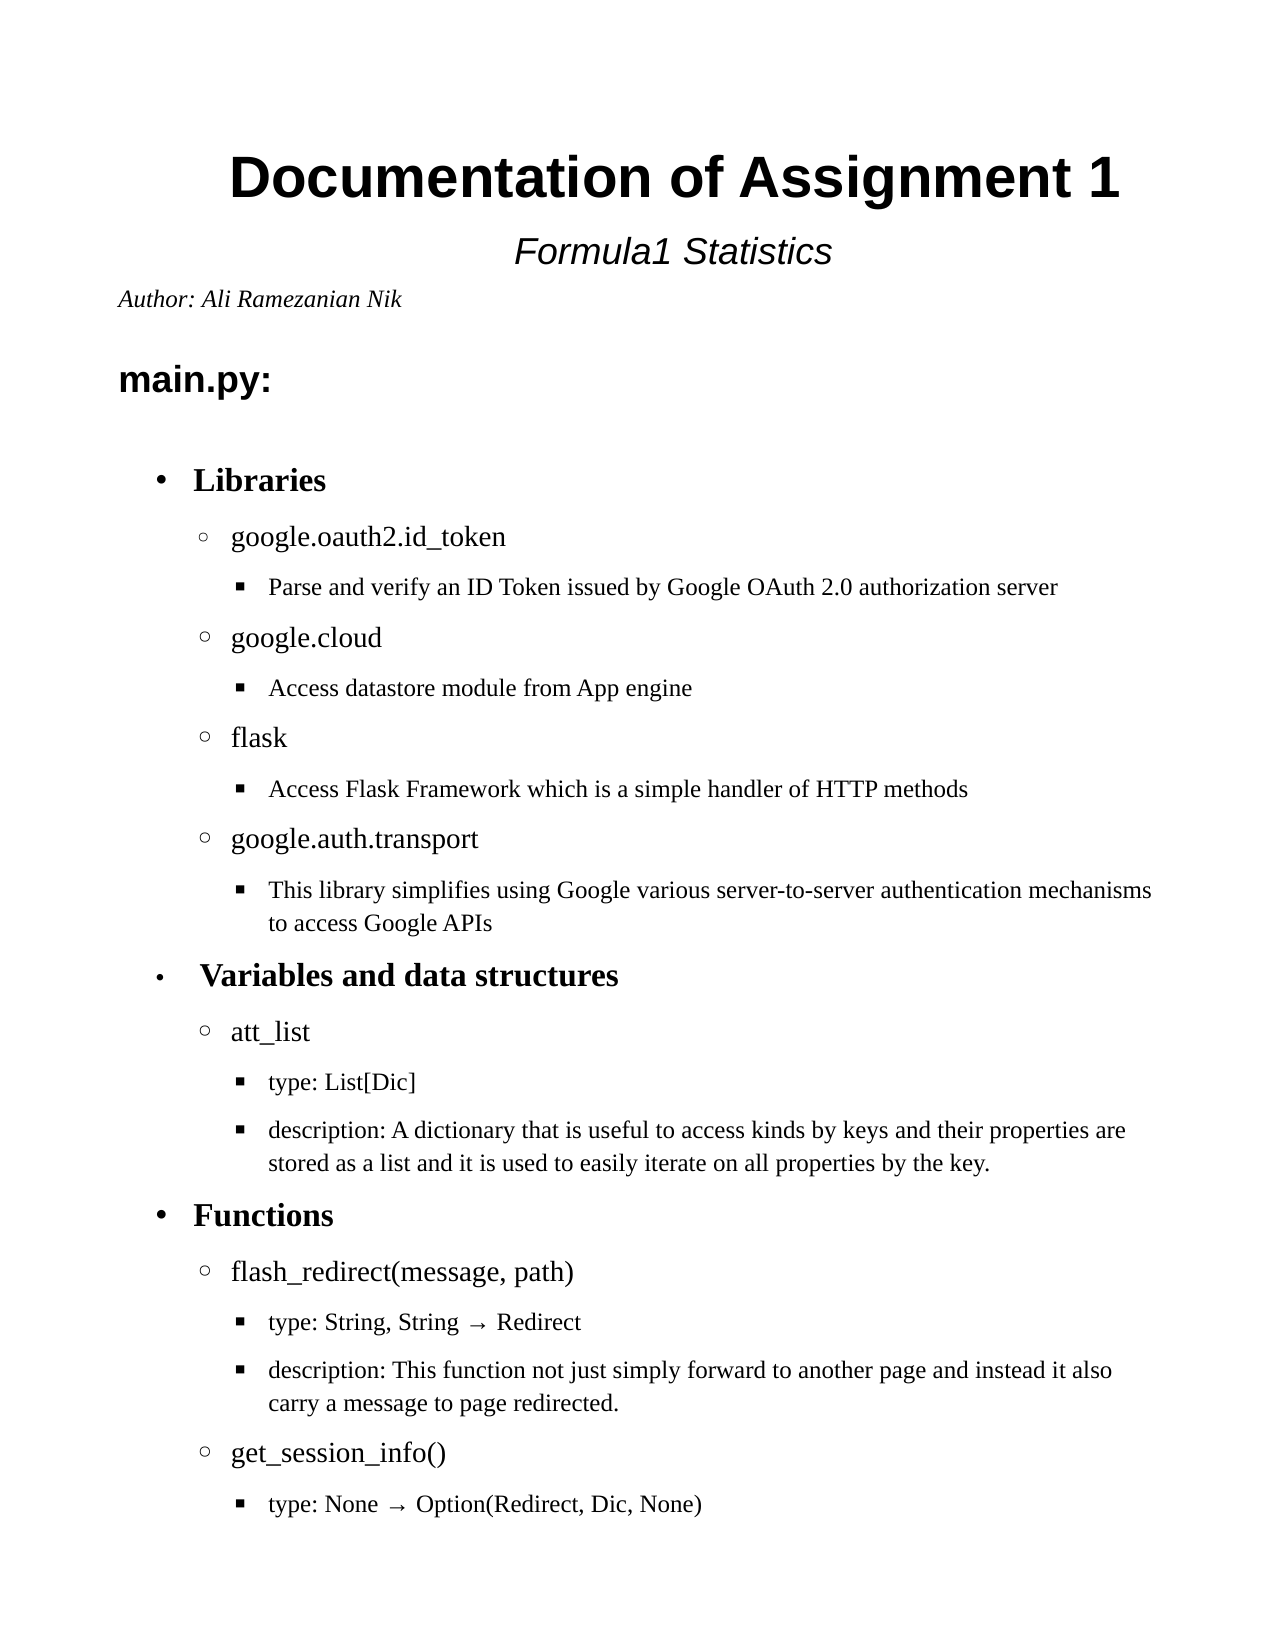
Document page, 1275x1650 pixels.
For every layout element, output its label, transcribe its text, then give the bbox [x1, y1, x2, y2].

title Documentation of Assignment 1 [156, 143, 1157, 210]
list This library simplifies using Google various server-to-server authentication mechanisms to access Google APIs [231, 875, 1157, 936]
subtitle main.py: [118, 357, 1157, 400]
subtitle Formula1 Statistics [156, 229, 1157, 272]
list Functions [156, 1195, 1157, 1234]
list type: None → Option(Redirect, Dic, None) [231, 1489, 1157, 1517]
list google.auth.transport [193, 821, 1157, 855]
list flash_redirect(message, path) [193, 1254, 1157, 1288]
list Variables and data structures [156, 955, 1157, 994]
list google.oauth2.id_token [193, 519, 1157, 553]
list Parse and verify an ID Token issued by Google OAuth 2.0 authorization server [231, 572, 1157, 601]
list Access Flask Framework which is a simple handler of HTTP methods [231, 774, 1157, 803]
list type: String, String → Redirect [231, 1307, 1157, 1336]
list google.cloud [193, 620, 1157, 653]
list description: A dictionary that is useful to access kinds by keys and their properties are stored as a list and it is used to easily iterate on all properties by the key. [231, 1115, 1157, 1177]
list Libraries [156, 460, 1157, 499]
list Access datastore module from App engine [231, 673, 1157, 702]
list flask [193, 721, 1157, 754]
list description: This function not just simply forward to another page and instead it also carry a message to page redirected. [231, 1355, 1157, 1417]
list type: List[Dic] [231, 1067, 1157, 1096]
list att_list [193, 1014, 1157, 1048]
list get_session_info() [193, 1436, 1157, 1469]
text Author: Ali Ramezanian Nik [118, 284, 1157, 313]
